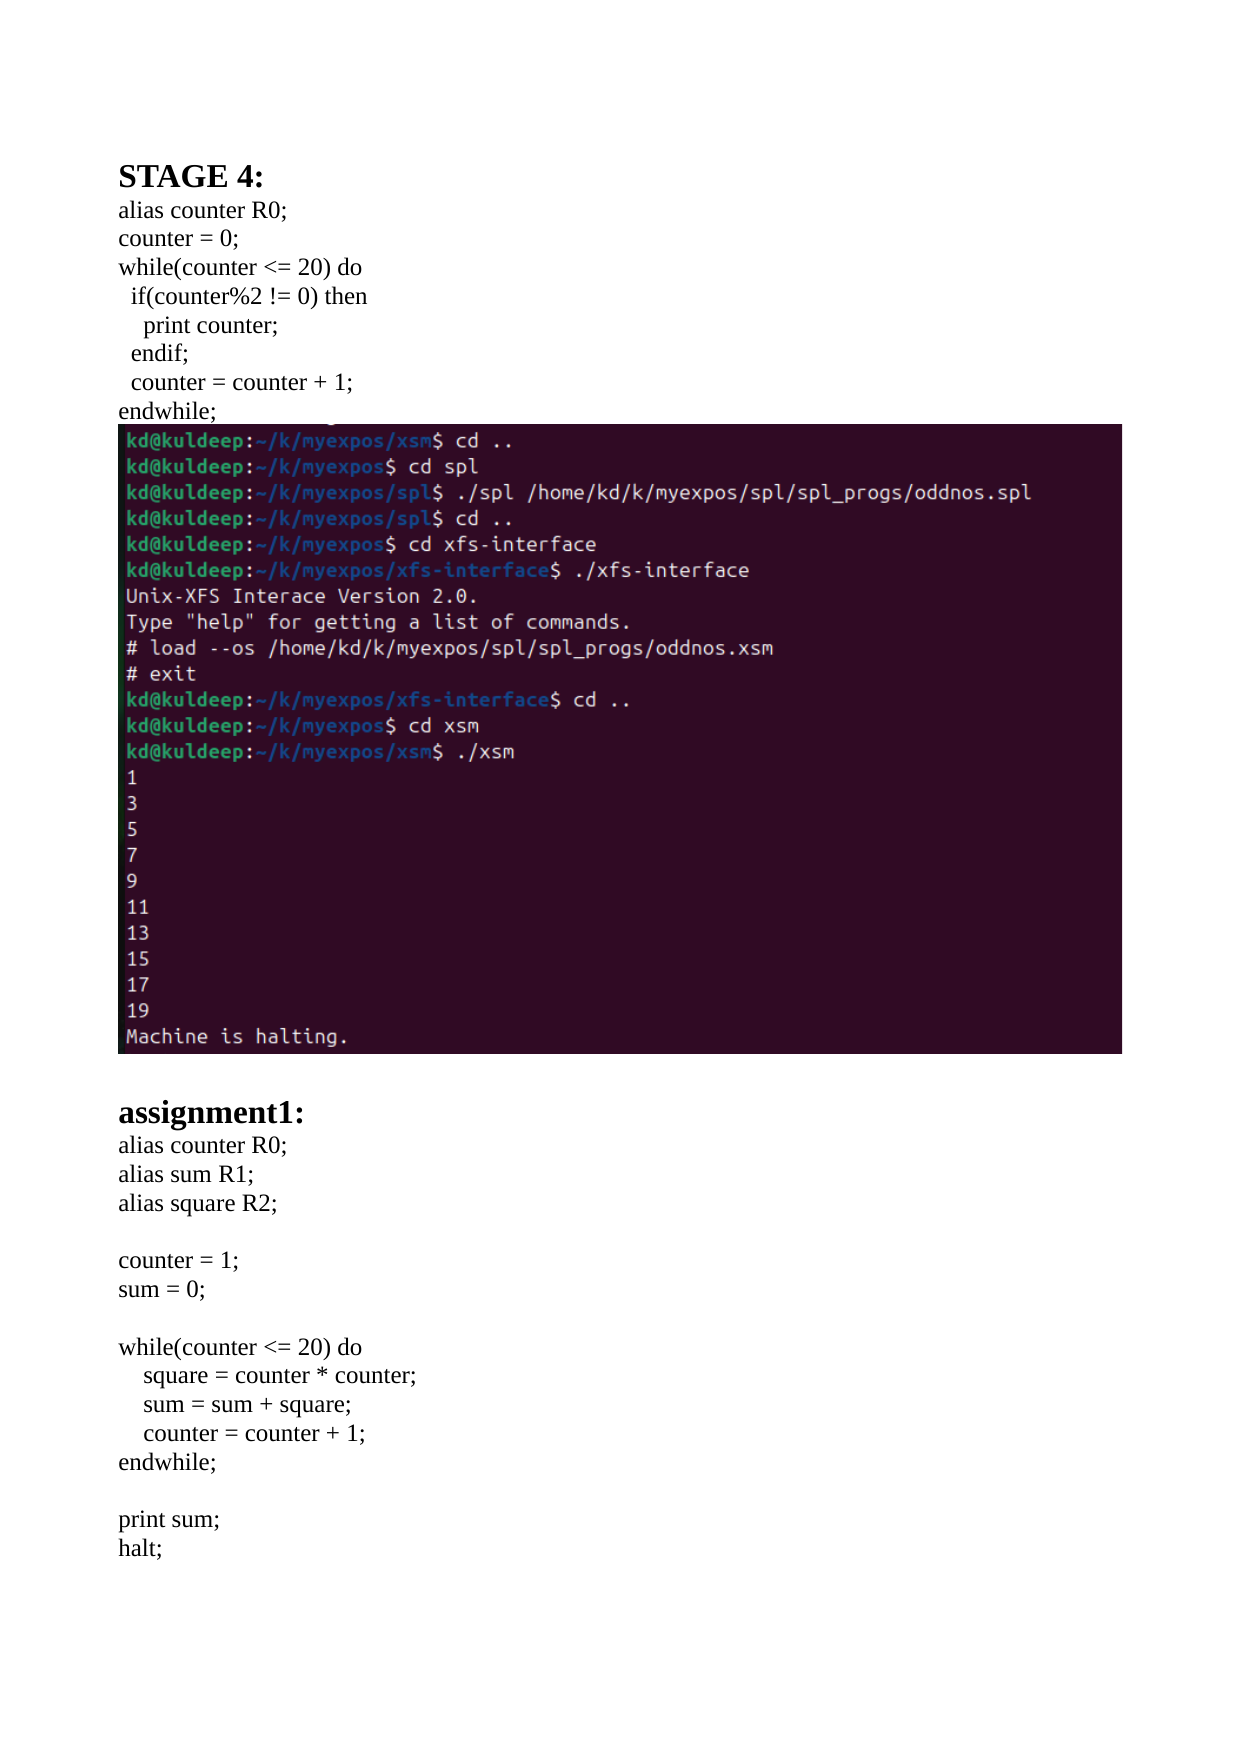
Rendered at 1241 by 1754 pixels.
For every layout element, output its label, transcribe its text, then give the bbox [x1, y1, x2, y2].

text alias counter R0; [118, 1130, 1122, 1159]
picture [118, 424, 1123, 1054]
text counter = counter + 1; [118, 367, 1122, 396]
text endwhile; [118, 396, 1122, 424]
text endwhile; [118, 1447, 1122, 1475]
text if(counter%2 != 0) then [118, 281, 1122, 310]
text assignment1: [118, 1092, 1122, 1130]
text counter = 0; [118, 223, 1122, 252]
text sum = 0; [118, 1274, 1122, 1303]
text counter = 1; [118, 1245, 1122, 1274]
text counter = counter + 1; [118, 1418, 1122, 1447]
text alias sum R1; [118, 1159, 1122, 1188]
text sum = sum + square; [118, 1389, 1122, 1418]
text square = counter * counter; [118, 1360, 1122, 1389]
text while(counter <= 20) do [118, 252, 1122, 281]
text print counter; [118, 310, 1122, 338]
text print sum; [118, 1504, 1122, 1533]
text STAGE 4: [118, 156, 1122, 195]
text alias counter R0; [118, 195, 1122, 223]
text while(counter <= 20) do [118, 1332, 1122, 1360]
text alias square R2; [118, 1188, 1122, 1217]
text endif; [118, 338, 1122, 367]
text halt; [118, 1533, 1122, 1562]
